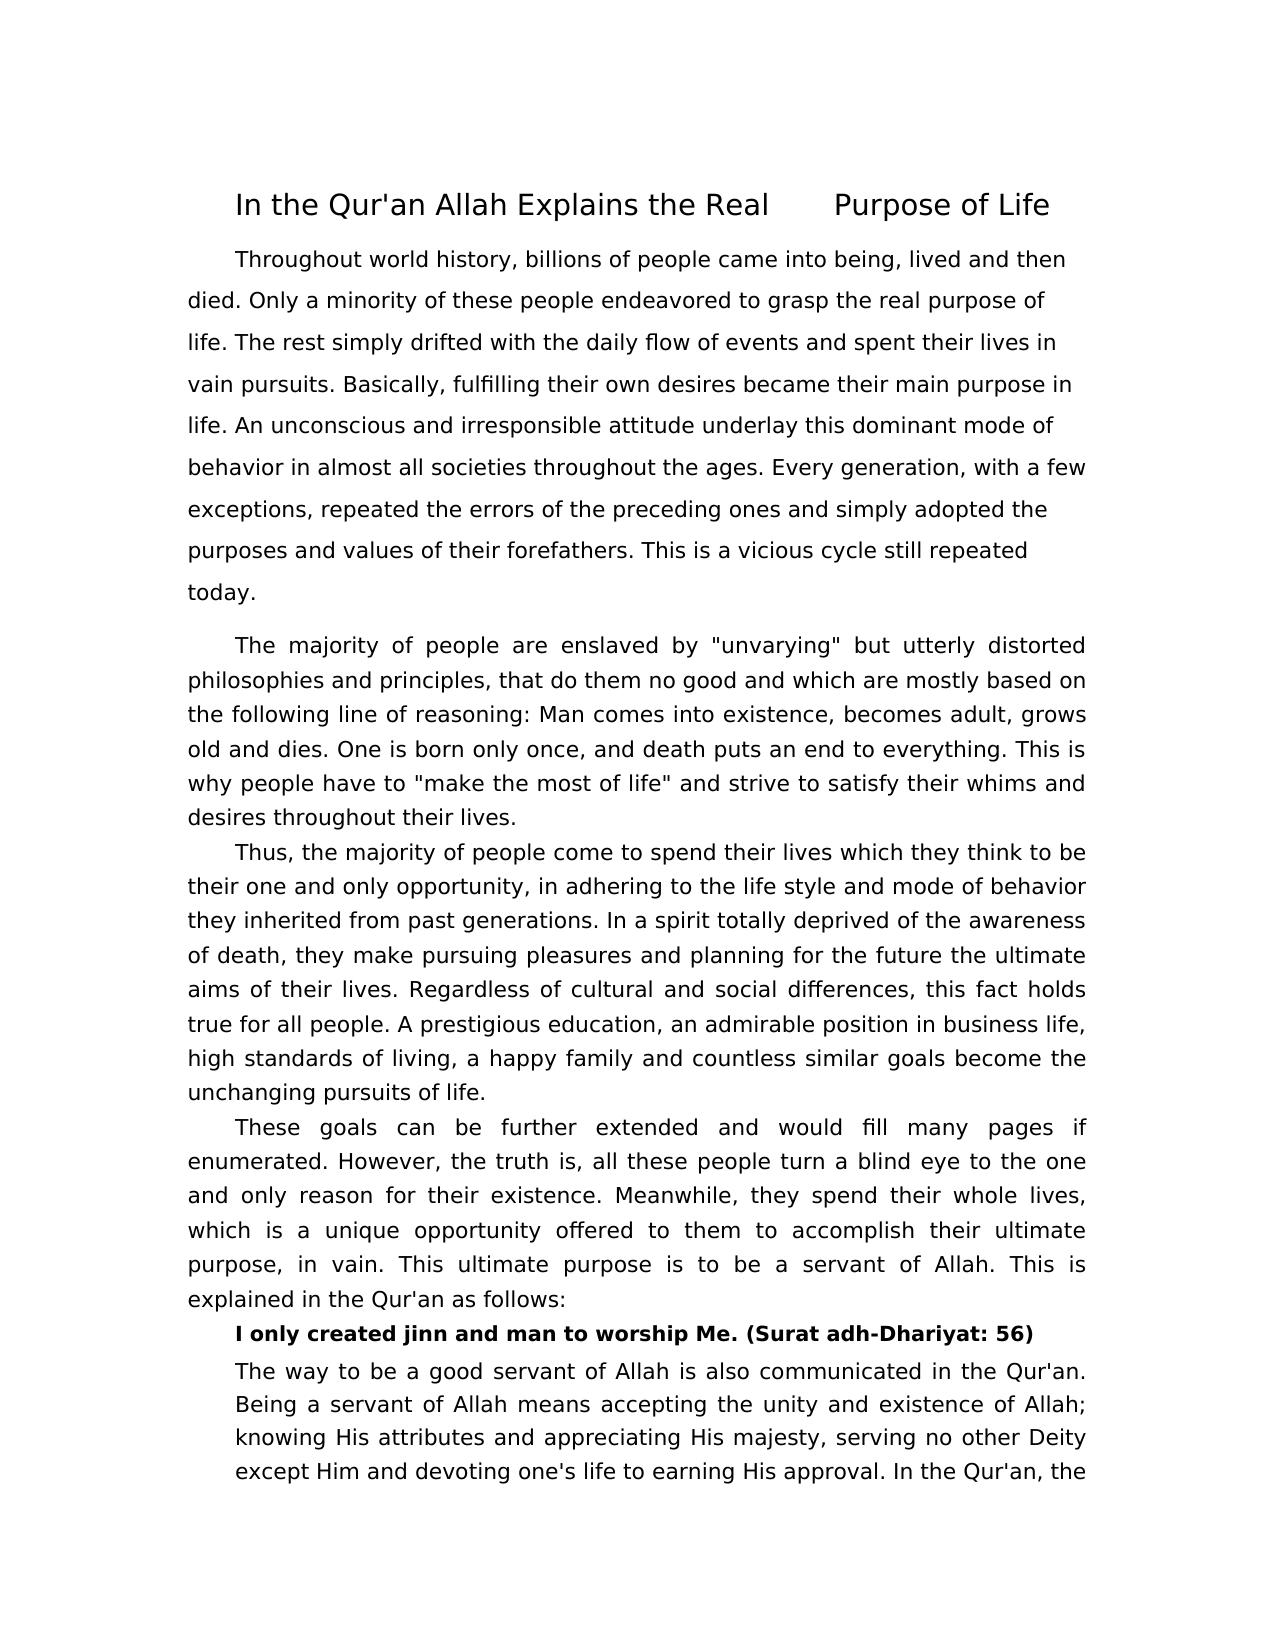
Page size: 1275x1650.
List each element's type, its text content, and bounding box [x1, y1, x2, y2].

text The majority of people are enslaved by "unvarying" but utterly distorted philosophies and principles, that do them no good and which are mostly based on the following line of reasoning: Man comes into existence, becomes adult, grows old and dies. One is born only once, and death puts an end to everything. This is why people have to "make the most of life" and strive to satisfy their whims and desires throughout their lives. [187, 626, 1087, 833]
text In the Qur'an Allah Explains the Real Purpose of Life [187, 187, 1087, 222]
text I only created jinn and man to worship Me. (Surat adh-Dhariyat: 56) [187, 1314, 1087, 1348]
text Thus, the majority of people come to spend their lives which they think to be their one and only opportunity, in adhering to the life style and mode of behavior they inherited from past generations. In a spirit totally deprived of the awareness of death, they make pursuing pleasures and planning for the future the ultimate aims of their lives. Regardless of cultural and social differences, this fact holds true for all people. A prestigious education, an admirable position in business life, high standards of living, a happy family and countless similar goals become the unchanging pursuits of life. [187, 833, 1087, 1108]
text The way to be a good servant of Allah is also communicated in the Qur'an. Being a servant of Allah means accepting the unity and existence of Allah; knowing His attributes and appreciating His majesty, serving no other Deity except Him and devoting one's life to earning His approval. In the Qur'an, the [235, 1352, 1087, 1486]
text These goals can be further extended and would fill many pages if enumerated. However, the truth is, all these people turn a blind eye to the one and only reason for their existence. Meanwhile, they spend their whole lives, which is a unique opportunity offered to them to accomplish their ultimate purpose, in vain. This ultimate purpose is to be a servant of Allah. This is explained in the Qur'an as follows: [187, 1108, 1087, 1314]
text Throughout world history, billions of people came into being, lived and then died. Only a minority of these people endeavored to grasp the real purpose of life. The rest simply drifted with the daily flow of events and spent their lives in vain pursuits. Basically, fulfilling their own desires became their main purpose in life. An unconscious and irresponsible attitude underlay this dominant mode of behavior in almost all societies throughout the ages. Every generation, with a few exceptions, repeated the errors of the preceding ones and simply adopted the purposes and values of their forefathers. This is a vicious cycle still repeated today. [187, 234, 1087, 609]
